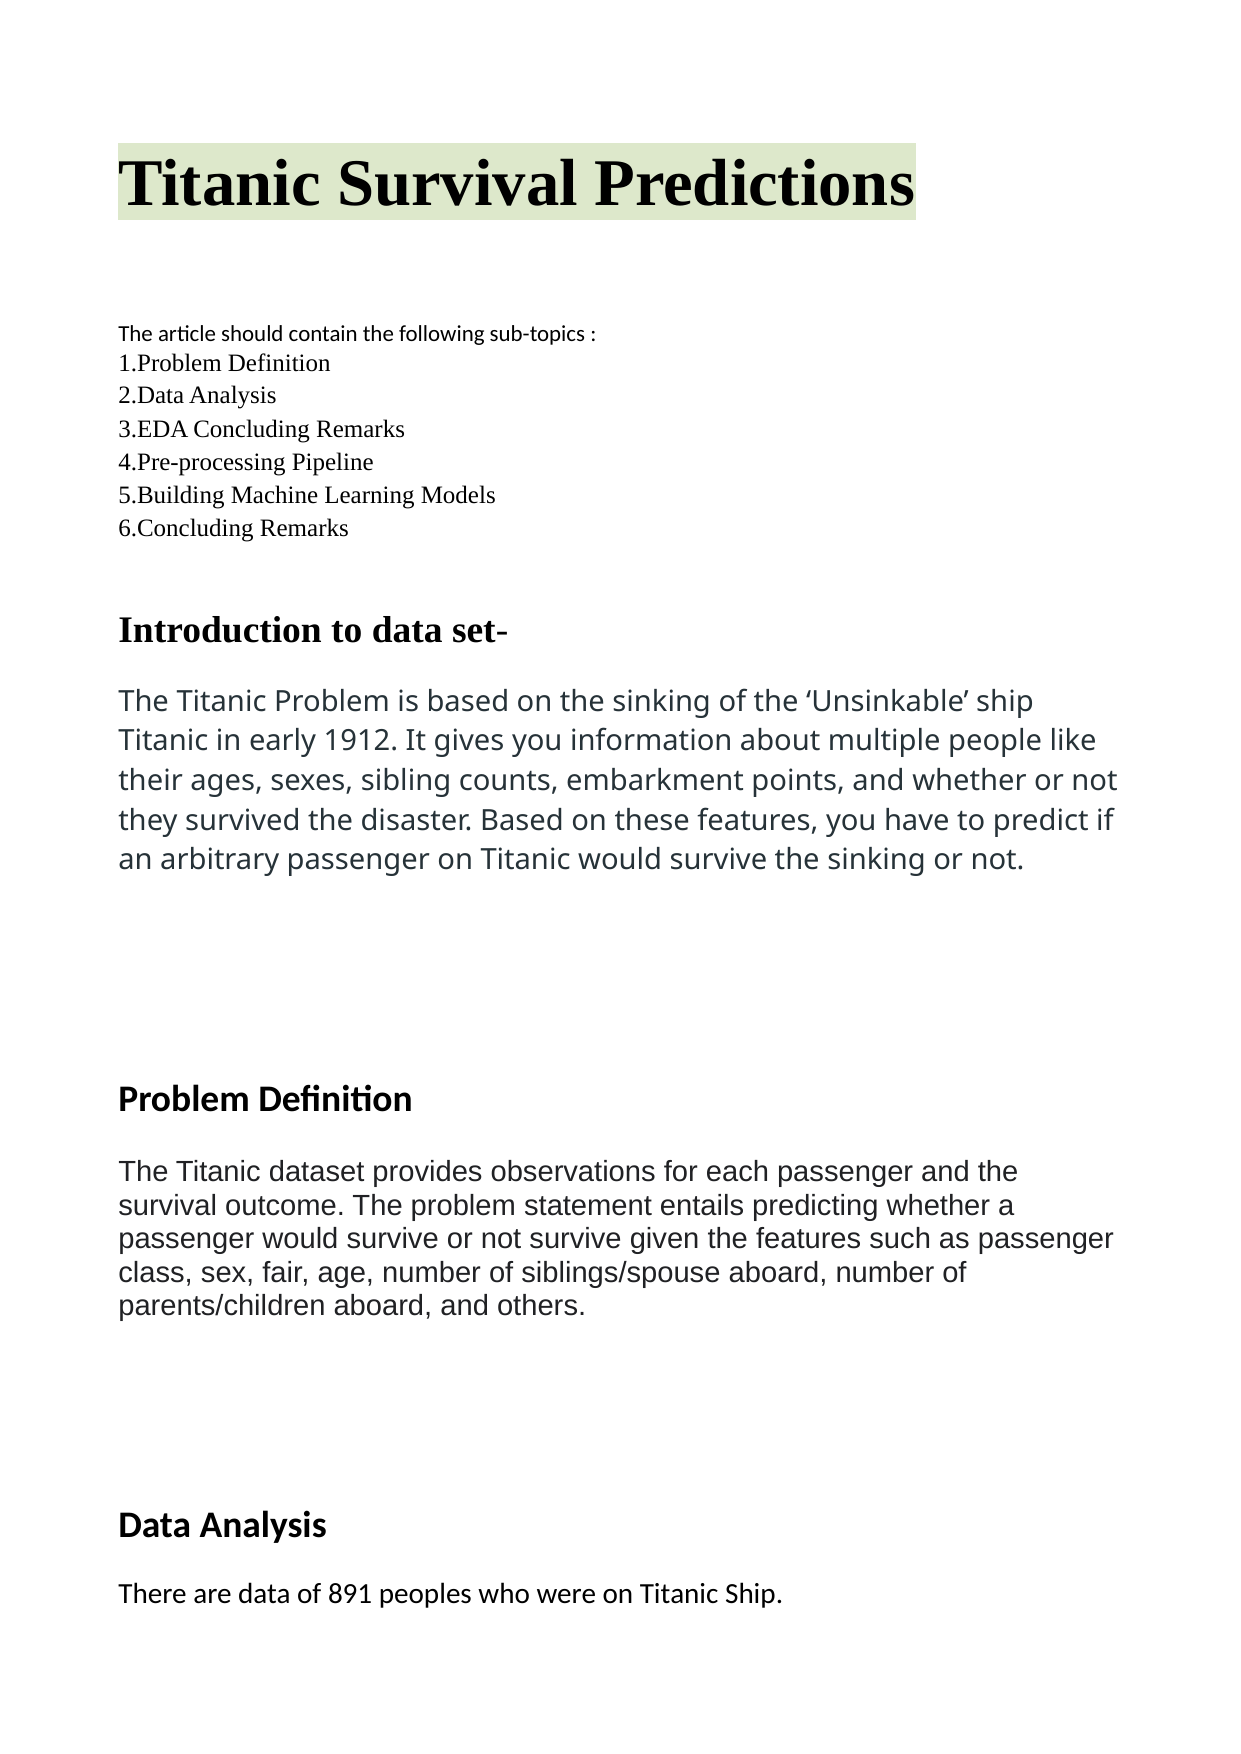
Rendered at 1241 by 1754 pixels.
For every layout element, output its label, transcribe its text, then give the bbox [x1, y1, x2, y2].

text Introduction to data set- [118, 608, 1122, 651]
text The article should contain the following sub-topics : [118, 318, 1122, 348]
text The Titanic Problem is based on the sinking of the ‘Unsinkable’ ship Titanic in early 1912. It gives you information about multiple people like their ages, sexes, sibling counts, embarkment points, and whether or not they survived the disaster. Based on these features, you have to predict if an arbitrary passenger on Titanic would survive the sinking or not. [118, 680, 1122, 878]
subtitle Titanic Survival Predictions [118, 143, 1122, 220]
text The Titanic dataset provides observations for each passenger and the survival outcome. The problem statement entails predicting whether a passenger would survive or not survive given the features such as passenger class, sex, fair, age, number of siblings/spouse aboard, number of parents/children aboard, and others. [118, 1154, 1122, 1322]
text Problem Definition [118, 1075, 1122, 1121]
text Data Analysis There are data of 891 peoples who were on Titanic Ship. [118, 1501, 1122, 1611]
text 1.Problem Definition 2.Data Analysis 3.EDA Concluding Remarks 4.Pre-processing Pipeline 5.Building Machine Learning Models 6.Concluding Remarks [118, 348, 1122, 541]
